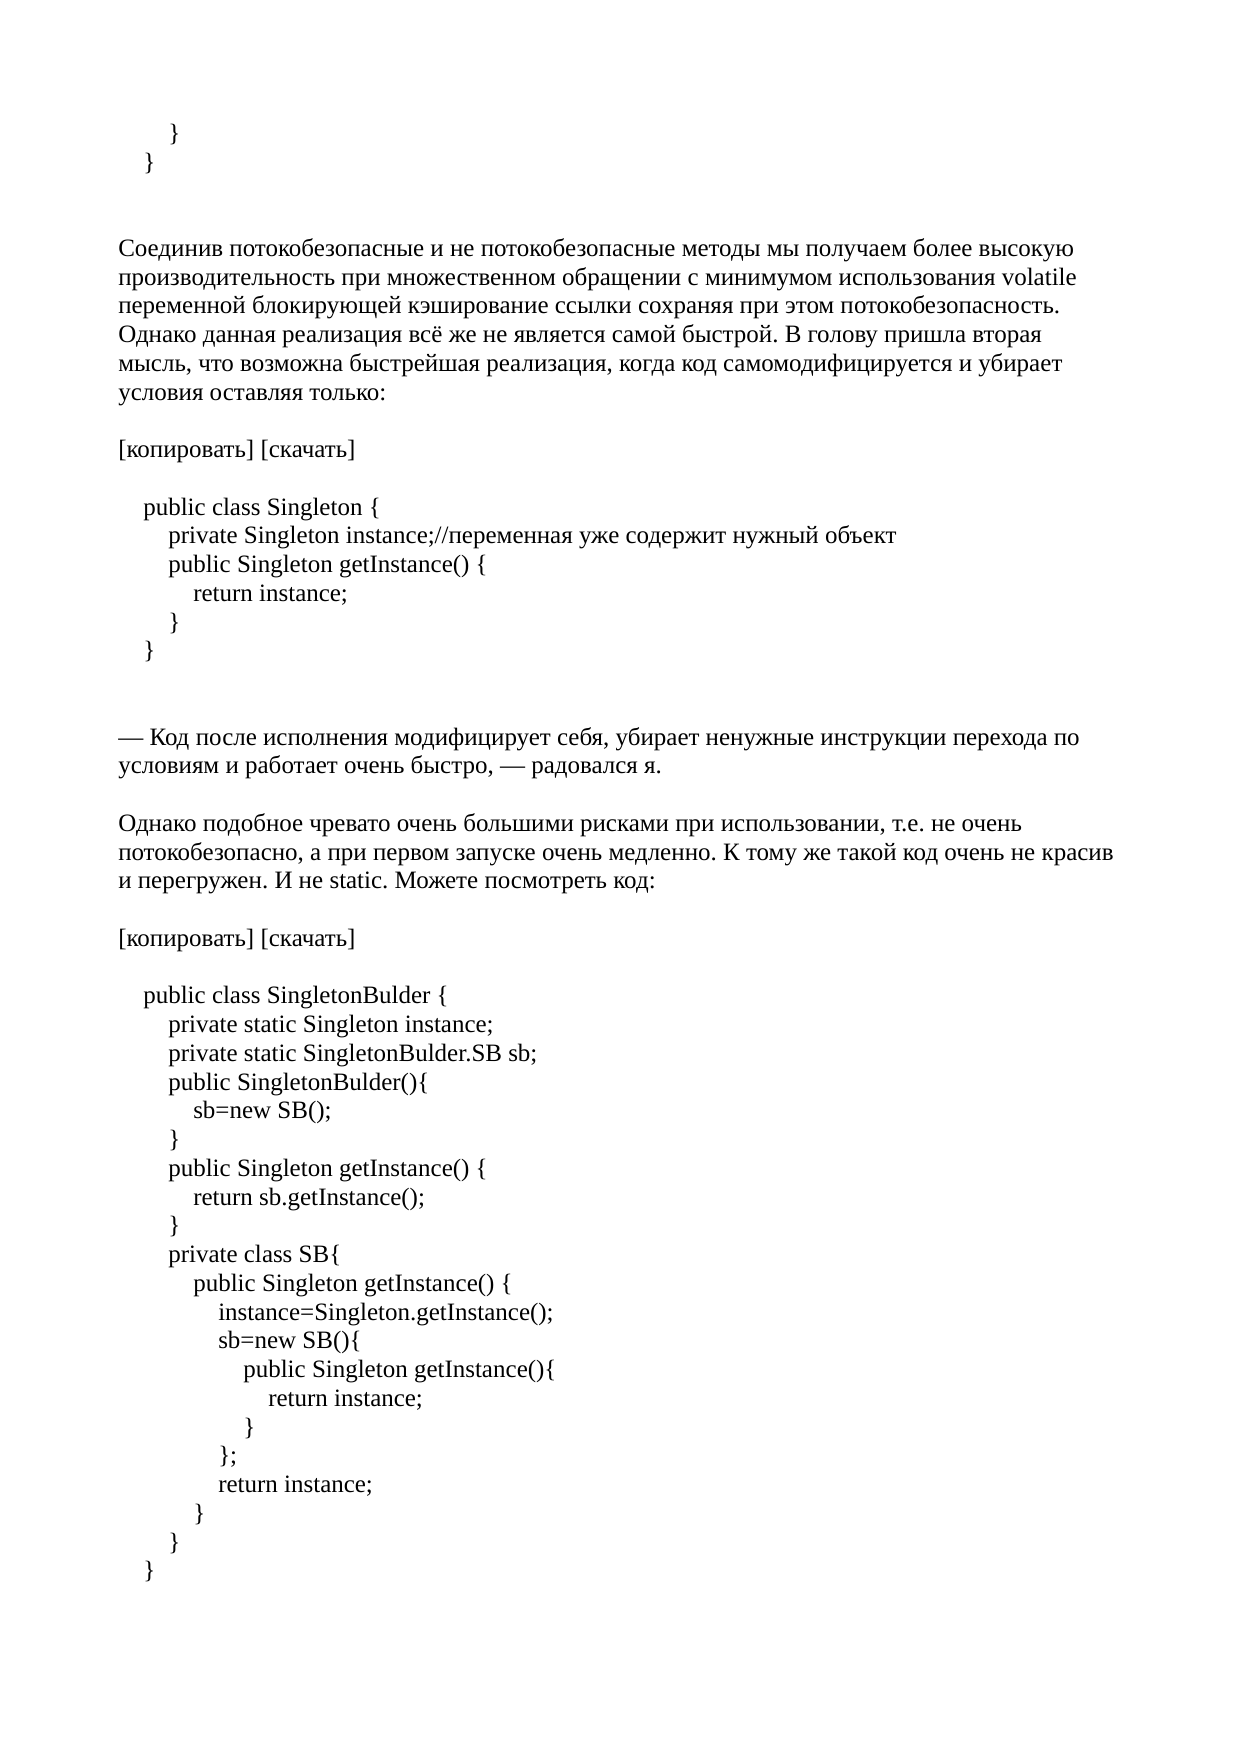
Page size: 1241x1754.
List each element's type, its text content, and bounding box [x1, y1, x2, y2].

text public Singleton getInstance() { [118, 1268, 1122, 1297]
text } [118, 1498, 1122, 1527]
text Однако подобное чревато очень большими рисками при использовании, т.е. не очень потокобезопасно, а при первом запуске очень медленно. К тому же такой код очень не красив и перегружен. И не static. Можете посмотреть код: [118, 808, 1122, 894]
text } [118, 1412, 1122, 1441]
text private static SingletonBulder.SB sb; [118, 1038, 1122, 1067]
text return sb.getInstance(); [118, 1182, 1122, 1211]
text } [118, 636, 1122, 664]
text } [118, 118, 1122, 147]
text } [118, 1211, 1122, 1239]
text [копировать] [скачать] [118, 434, 1122, 463]
text return instance; [118, 1383, 1122, 1412]
text } [118, 1527, 1122, 1556]
text } [118, 147, 1122, 176]
text public Singleton getInstance() { [118, 549, 1122, 578]
text } [118, 1124, 1122, 1153]
text public class SingletonBulder { [118, 981, 1122, 1009]
text — Код после исполнения модифицирует себя, убирает ненужные инструкции перехода по условиям и работает очень быстро, — радовался я. [118, 722, 1122, 779]
text Соединив потокобезопасные и не потокобезопасные методы мы получаем более высокую производительность при множественном обращении с минимумом использования volatile переменной блокирующей кэширование ссылки сохраняя при этом потокобезопасность. Однако данная реализация всё же не является самой быстрой. В голову пришла вторая мысль, что возможна быстрейшая реализация, когда код самомодифицируется и убирает условия оставляя только: [118, 233, 1122, 406]
text [копировать] [скачать] [118, 923, 1122, 952]
text public Singleton getInstance(){ [118, 1354, 1122, 1383]
text sb=new SB(){ [118, 1326, 1122, 1354]
text instance=Singleton.getInstance(); [118, 1297, 1122, 1326]
text return instance; [118, 578, 1122, 607]
text public class Singleton { [118, 492, 1122, 521]
text public SingletonBulder(){ [118, 1067, 1122, 1096]
text private class SB{ [118, 1239, 1122, 1268]
text sb=new SB(); [118, 1096, 1122, 1124]
text private static Singleton instance; [118, 1009, 1122, 1038]
text return instance; [118, 1469, 1122, 1498]
text }; [118, 1441, 1122, 1469]
text public Singleton getInstance() { [118, 1153, 1122, 1182]
text private Singleton instance;//переменная уже содержит нужный объект [118, 521, 1122, 549]
text } [118, 607, 1122, 636]
text } [118, 1556, 1122, 1584]
